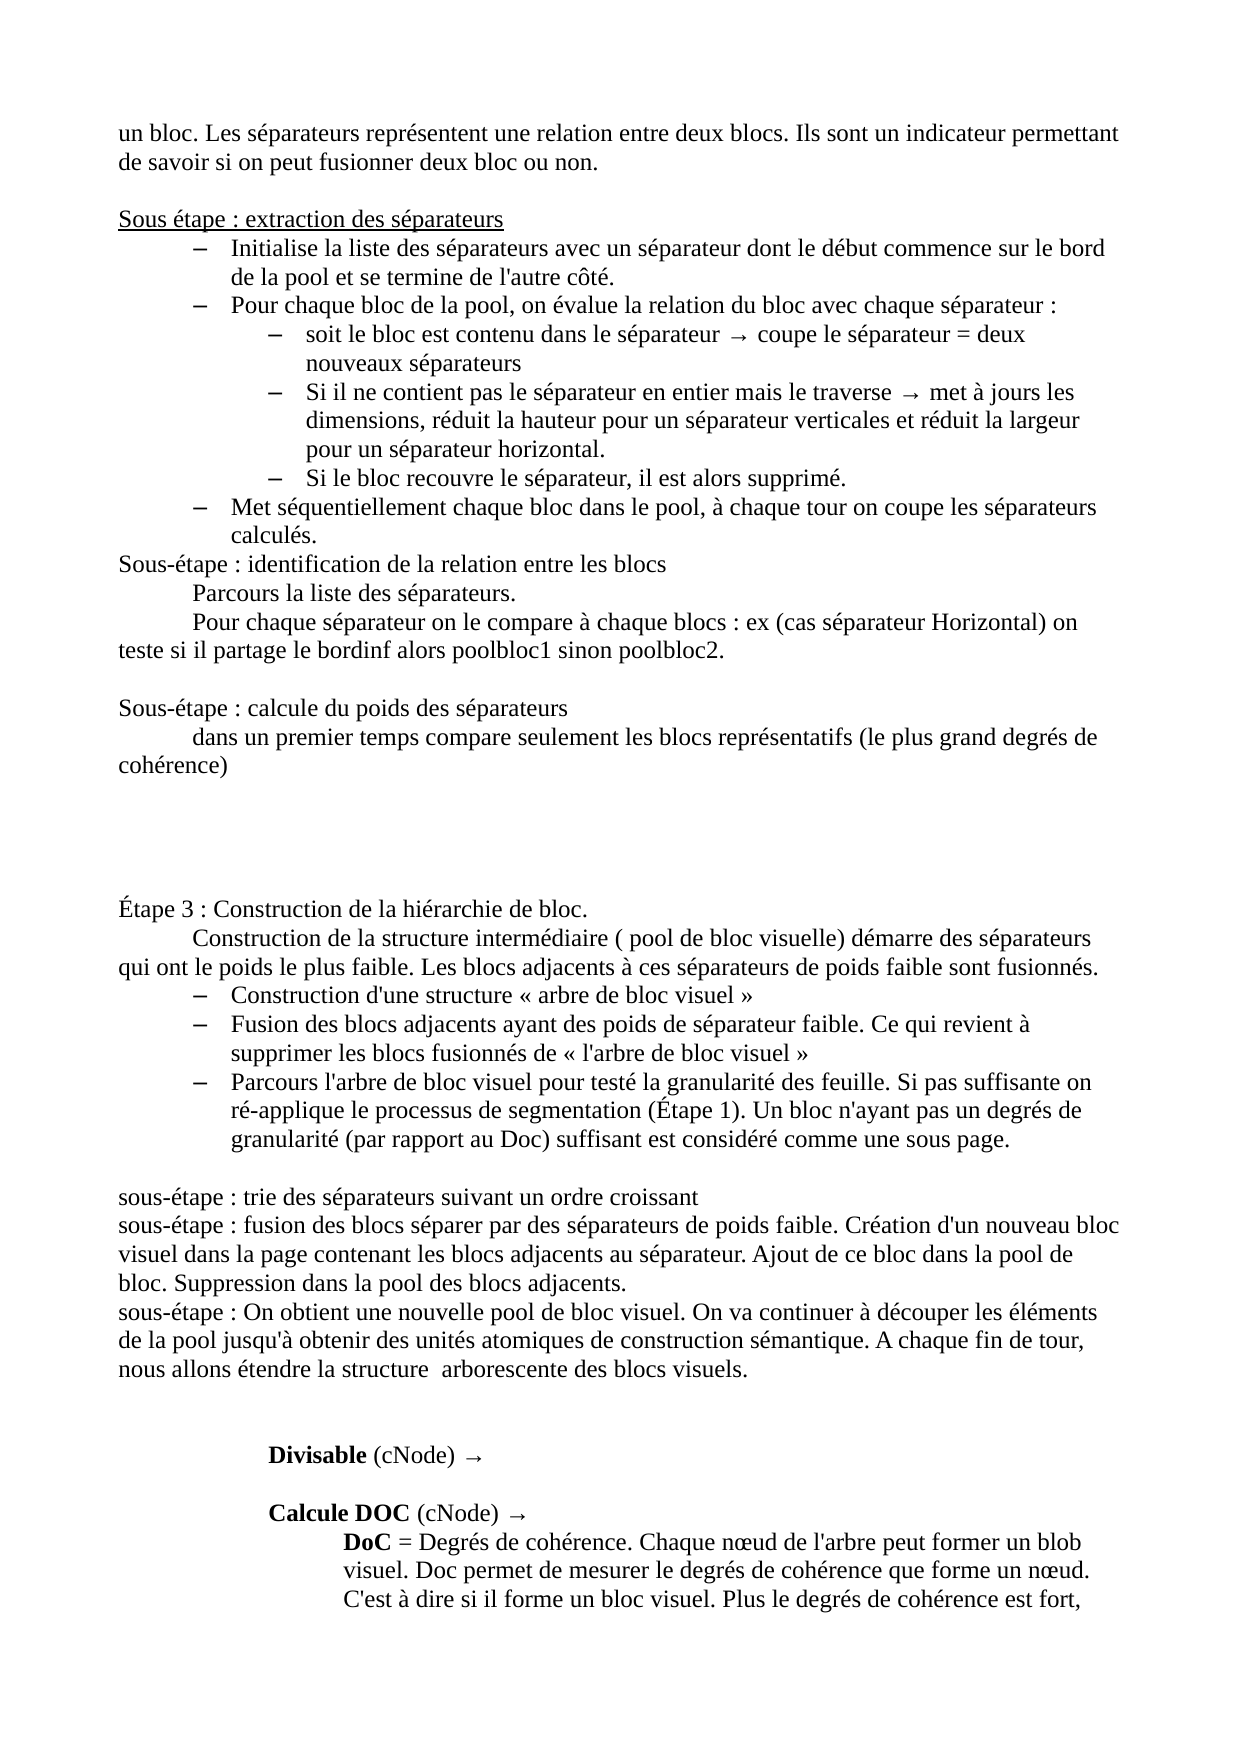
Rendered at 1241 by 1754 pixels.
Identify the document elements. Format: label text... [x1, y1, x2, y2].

list Calcule DOC (cNode) → [231, 1498, 1122, 1527]
list DoC = Degrés de cohérence. Chaque nœud de l'arbre peut former un blob visuel. Doc permet de mesurer le degrés de cohérence que forme un nœud. C'est à dire si il forme un bloc visuel. Plus le degrés de cohérence est fort, [306, 1527, 1122, 1613]
text Sous-étape : calcule du poids des séparateurs [118, 693, 1122, 722]
list Met séquentiellement chaque bloc dans le pool, à chaque tour on coupe les séparateurs calculés. [193, 492, 1122, 549]
list Pour chaque bloc de la pool, on évalue la relation du bloc avec chaque séparateur : [193, 291, 1122, 319]
text sous-étape : On obtient une nouvelle pool de bloc visuel. On va continuer à découper les éléments de la pool jusqu'à obtenir des unités atomiques de construction sémantique. A chaque fin de tour, nous allons étendre la structure arborescente des blocs visuels. [118, 1297, 1122, 1383]
list Initialise la liste des séparateurs avec un séparateur dont le début commence sur le bord de la pool et se termine de l'autre côté. [193, 233, 1122, 291]
text sous-étape : fusion des blocs séparer par des séparateurs de poids faible. Création d'un nouveau bloc visuel dans la page contenant les blocs adjacents au séparateur. Ajout de ce bloc dans la pool de bloc. Suppression dans la pool des blocs adjacents. [118, 1211, 1122, 1297]
list Si il ne contient pas le séparateur en entier mais le traverse → met à jours les dimensions, réduit la hauteur pour un séparateur verticales et réduit la largeur pour un séparateur horizontal. [268, 377, 1122, 463]
list Parcours l'arbre de bloc visuel pour testé la granularité des feuille. Si pas suffisante on ré-applique le processus de segmentation (Étape 1). Un bloc n'ayant pas un degrés de granularité (par rapport au Doc) suffisant est considéré comme une sous page. [193, 1067, 1122, 1153]
text dans un premier temps compare seulement les blocs représentatifs (le plus grand degrés de cohérence) [118, 722, 1122, 779]
text Pour chaque séparateur on le compare à chaque blocs : ex (cas séparateur Horizontal) on teste si il partage le bordinf alors poolbloc1 sinon poolbloc2. [118, 607, 1122, 664]
text Construction de la structure intermédiaire ( pool de bloc visuelle) démarre des séparateurs qui ont le poids le plus faible. Les blocs adjacents à ces séparateurs de poids faible sont fusionnés. [118, 923, 1122, 981]
list soit le bloc est contenu dans le séparateur → coupe le séparateur = deux nouveaux séparateurs [268, 319, 1122, 377]
text Parcours la liste des séparateurs. [118, 578, 1122, 607]
text Sous-étape : identification de la relation entre les blocs [118, 549, 1122, 578]
text Étape 3 : Construction de la hiérarchie de bloc. [118, 894, 1122, 923]
list Si le bloc recouvre le séparateur, il est alors supprimé. [268, 463, 1122, 492]
text un bloc. Les séparateurs représentent une relation entre deux blocs. Ils sont un indicateur permettant de savoir si on peut fusionner deux bloc ou non. [118, 118, 1122, 176]
list Fusion des blocs adjacents ayant des poids de séparateur faible. Ce qui revient à supprimer les blocs fusionnés de « l'arbre de bloc visuel » [193, 1009, 1122, 1067]
list Construction d'une structure « arbre de bloc visuel » [193, 981, 1122, 1009]
text sous-étape : trie des séparateurs suivant un ordre croissant [118, 1182, 1122, 1211]
list Divisable (cNode) → [231, 1441, 1122, 1469]
text Sous étape : extraction des séparateurs [118, 204, 1122, 233]
